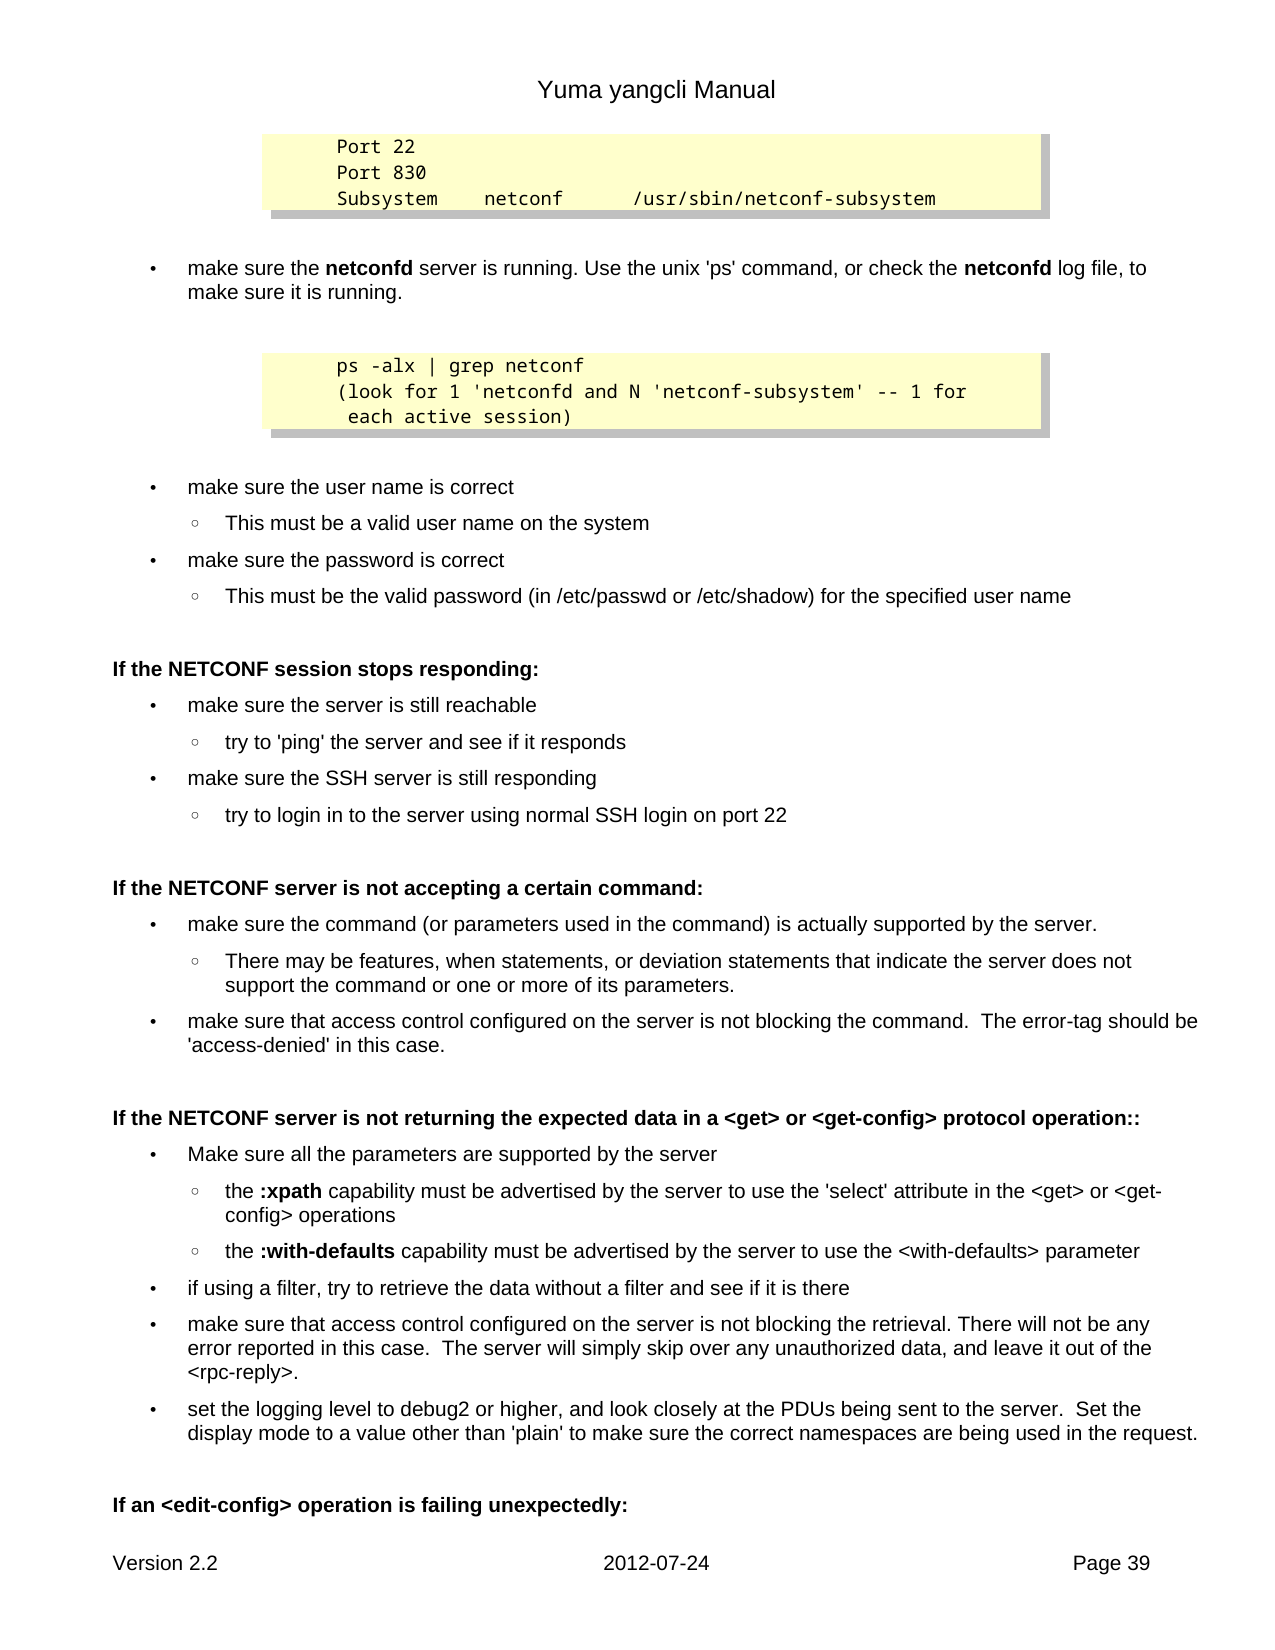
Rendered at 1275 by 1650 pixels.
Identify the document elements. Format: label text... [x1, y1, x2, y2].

text each active session) [262, 404, 1041, 429]
list This must be a valid user name on the system [187, 511, 1200, 535]
list This must be the valid password (in /etc/passwd or /etc/shadow) for the specified user name [187, 584, 1200, 608]
list the :with-defaults capability must be advertised by the server to use the <with-defaults> parameter [187, 1239, 1200, 1263]
text If the NETCONF server is not accepting a certain command: [112, 876, 1200, 899]
list make sure the netconfd server is running. Use the unix 'ps' command, or check the netconfd log file, to make sure it is running. [150, 256, 1200, 304]
list make sure the user name is correct [150, 474, 1200, 498]
list make sure the command (or parameters used in the command) is actually supported by the server. [150, 912, 1200, 936]
text If an <edit-config> operation is failing unexpectedly: [112, 1493, 1200, 1517]
list try to login in to the server using normal SSH login on port 22 [187, 803, 1200, 827]
text If the NETCONF server is not returning the expected data in a <get> or <get-config> protocol operation:: [112, 1106, 1200, 1130]
list make sure that access control configured on the server is not blocking the retrieval. There will not be any error reported in this case. The server will simply skip over any unauthorized data, and leave it out of the <rpc-reply>. [150, 1312, 1200, 1384]
text ps -alx | grep netconf [262, 353, 1041, 378]
list try to 'ping' the server and see if it responds [187, 730, 1200, 754]
list the :xpath capability must be advertised by the server to use the 'select' attribute in the <get> or <get-config> operations [187, 1179, 1200, 1227]
list There may be features, when statements, or deviation statements that indicate the server does not support the command or one or more of its parameters. [187, 948, 1200, 996]
list make sure the password is correct [150, 547, 1200, 571]
list set the logging level to debug2 or higher, and look closely at the PDUs being sent to the server. Set the display mode to a value other than 'plain' to make sure the correct namespaces are being used in the request. [150, 1396, 1200, 1444]
text Port 22 [262, 134, 1041, 159]
list if using a filter, try to retrieve the data without a filter and see if it is there [150, 1276, 1200, 1299]
list make sure the SSH server is still responding [150, 766, 1200, 790]
text Subsystem netconf /usr/sbin/netconf-subsystem [262, 185, 1041, 210]
list make sure that access control configured on the server is not blocking the command. The error-tag should be 'access-denied' in this case. [150, 1009, 1200, 1057]
list make sure the server is still reachable [150, 693, 1200, 717]
text (look for 1 'netconfd and N 'netconf-subsystem' -- 1 for [262, 378, 1041, 404]
list Make sure all the parameters are supported by the server [150, 1142, 1200, 1166]
text If the NETCONF session stops responding: [112, 657, 1200, 681]
text Port 830 [262, 159, 1041, 185]
